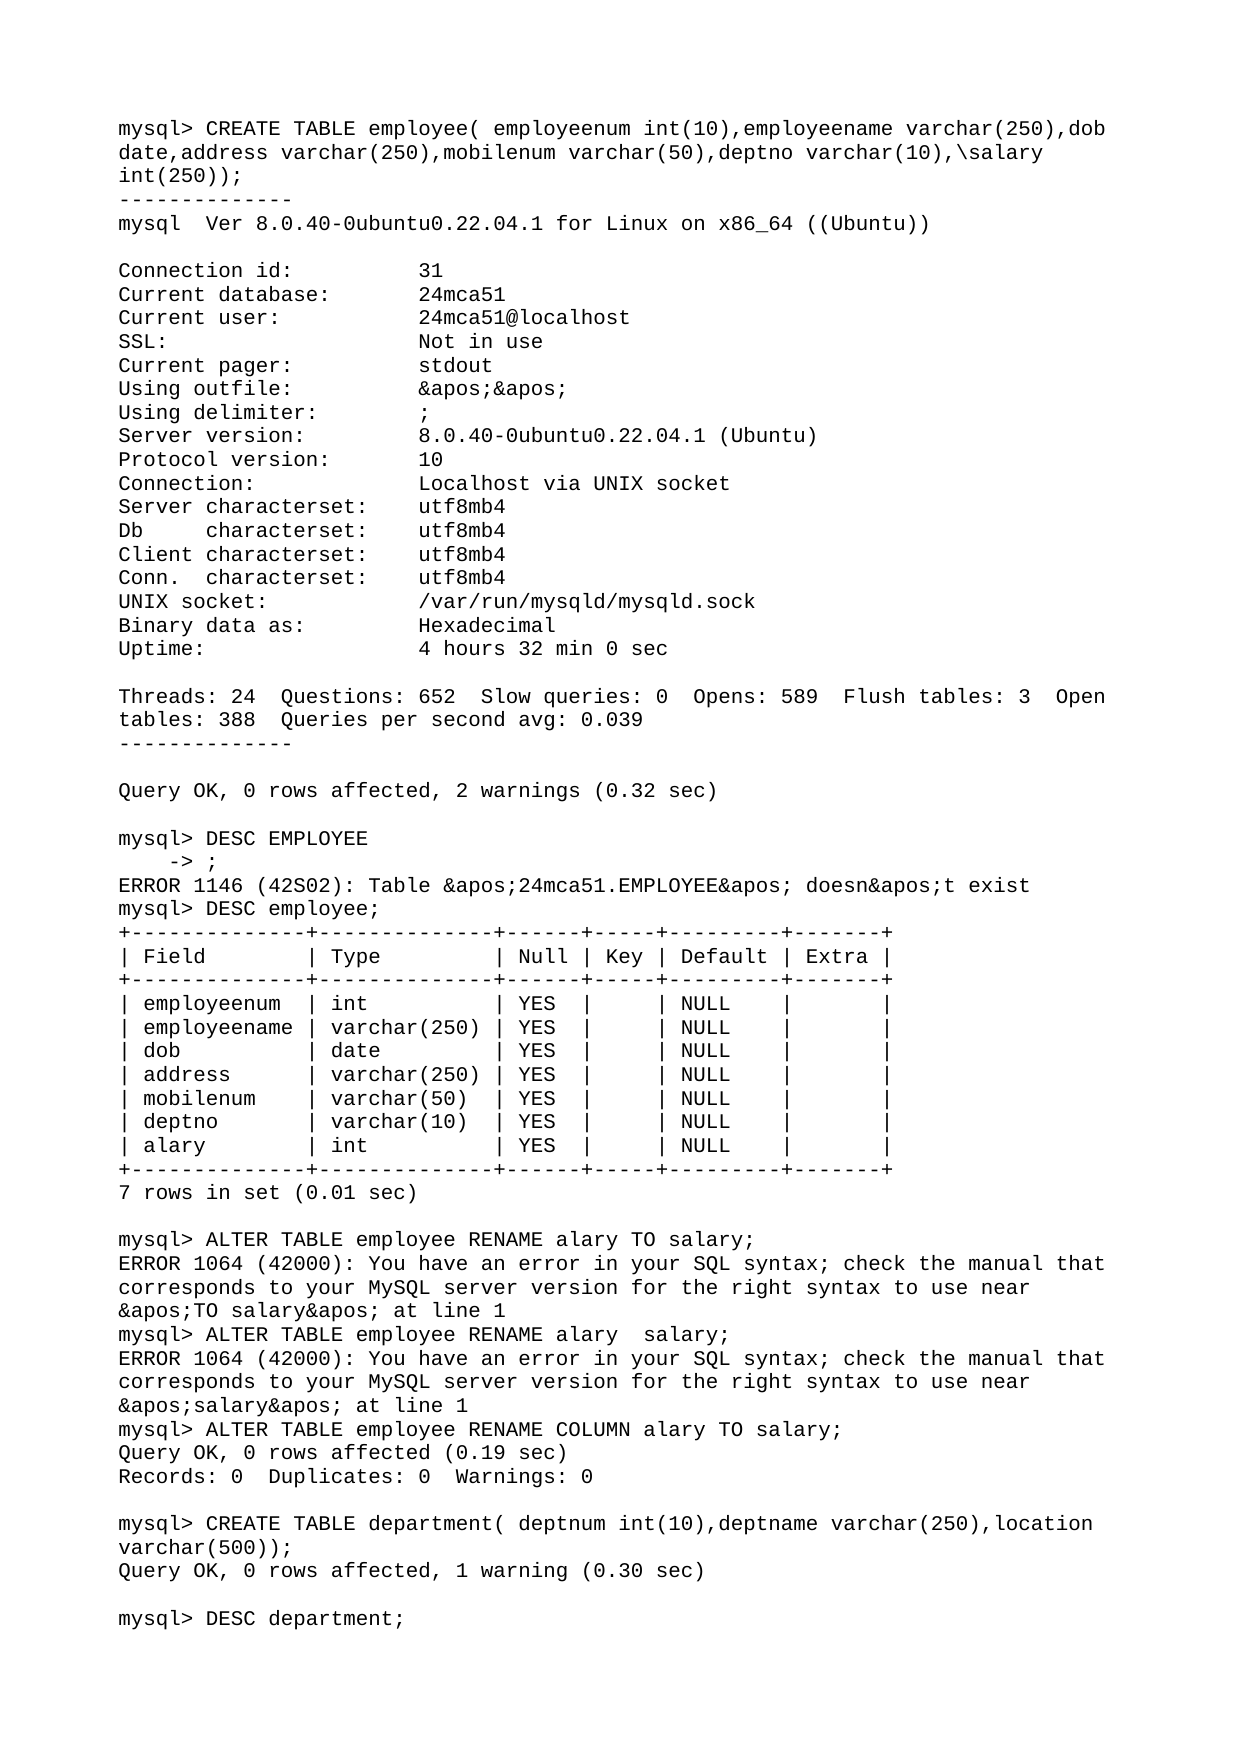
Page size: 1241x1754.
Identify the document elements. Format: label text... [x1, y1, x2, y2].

text mysql> DESC employee; [118, 898, 1122, 922]
text | mobilenum | varchar(50) | YES | | NULL | | [118, 1088, 1122, 1111]
text mysql> DESC EMPLOYEE [118, 827, 1122, 851]
text Current user: 24mca51@localhost [118, 307, 1122, 331]
text Connection id: 31 [118, 260, 1122, 284]
text Threads: 24 Questions: 652 Slow queries: 0 Opens: 589 Flush tables: 3 Open tables: 388 Queries per second avg: 0.039 [118, 686, 1122, 733]
text | dob | date | YES | | NULL | | [118, 1040, 1122, 1064]
text | Field | Type | Null | Key | Default | Extra | [118, 946, 1122, 969]
text +--------------+--------------+------+-----+---------+-------+ [118, 1158, 1122, 1182]
text mysql> DESC department; [118, 1608, 1122, 1631]
text Current database: 24mca51 [118, 284, 1122, 307]
text Query OK, 0 rows affected, 1 warning (0.30 sec) [118, 1561, 1122, 1584]
text Using outfile: &apos;&apos; [118, 378, 1122, 402]
text Using delimiter: ; [118, 402, 1122, 426]
text -------------- [118, 189, 1122, 213]
text | address | varchar(250) | YES | | NULL | | [118, 1064, 1122, 1088]
text ERROR 1064 (42000): You have an error in your SQL syntax; check the manual that corresponds to your MySQL server version for the right syntax to use near &apos;TO salary&apos; at line 1 [118, 1253, 1122, 1324]
text | deptno | varchar(10) | YES | | NULL | | [118, 1111, 1122, 1135]
text Db characterset: utf8mb4 [118, 520, 1122, 544]
text Records: 0 Duplicates: 0 Warnings: 0 [118, 1466, 1122, 1489]
text -------------- [118, 733, 1122, 757]
text Protocol version: 10 [118, 449, 1122, 473]
text mysql> CREATE TABLE department( deptnum int(10),deptname varchar(250),location varchar(500)); [118, 1513, 1122, 1561]
text mysql> CREATE TABLE employee( employeenum int(10),employeename varchar(250),dob date,address varchar(250),mobilenum varchar(50),deptno varchar(10),\salary int(250)); [118, 118, 1122, 189]
text Query OK, 0 rows affected, 2 warnings (0.32 sec) [118, 780, 1122, 804]
text UNIX socket: /var/run/mysqld/mysqld.sock [118, 591, 1122, 615]
text ERROR 1064 (42000): You have an error in your SQL syntax; check the manual that corresponds to your MySQL server version for the right syntax to use near &apos;salary&apos; at line 1 [118, 1348, 1122, 1419]
text SSL: Not in use [118, 331, 1122, 354]
text Binary data as: Hexadecimal [118, 615, 1122, 638]
text mysql> ALTER TABLE employee RENAME alary salary; [118, 1324, 1122, 1348]
text Server characterset: utf8mb4 [118, 496, 1122, 520]
text 7 rows in set (0.01 sec) [118, 1182, 1122, 1206]
text Query OK, 0 rows affected (0.19 sec) [118, 1442, 1122, 1466]
text Current pager: stdout [118, 354, 1122, 378]
text -> ; [118, 851, 1122, 875]
text mysql Ver 8.0.40-0ubuntu0.22.04.1 for Linux on x86_64 ((Ubuntu)) [118, 213, 1122, 236]
text | employeenum | int | YES | | NULL | | [118, 993, 1122, 1017]
text Conn. characterset: utf8mb4 [118, 567, 1122, 591]
text Server version: 8.0.40-0ubuntu0.22.04.1 (Ubuntu) [118, 426, 1122, 449]
text ERROR 1146 (42S02): Table &apos;24mca51.EMPLOYEE&apos; doesn&apos;t exist [118, 875, 1122, 898]
text | employeename | varchar(250) | YES | | NULL | | [118, 1017, 1122, 1040]
text Connection: Localhost via UNIX socket [118, 473, 1122, 496]
text mysql> ALTER TABLE employee RENAME COLUMN alary TO salary; [118, 1419, 1122, 1442]
text +--------------+--------------+------+-----+---------+-------+ [118, 922, 1122, 946]
text +--------------+--------------+------+-----+---------+-------+ [118, 969, 1122, 993]
text Client characterset: utf8mb4 [118, 544, 1122, 567]
text Uptime: 4 hours 32 min 0 sec [118, 638, 1122, 662]
text | alary | int | YES | | NULL | | [118, 1135, 1122, 1158]
text mysql> ALTER TABLE employee RENAME alary TO salary; [118, 1229, 1122, 1253]
